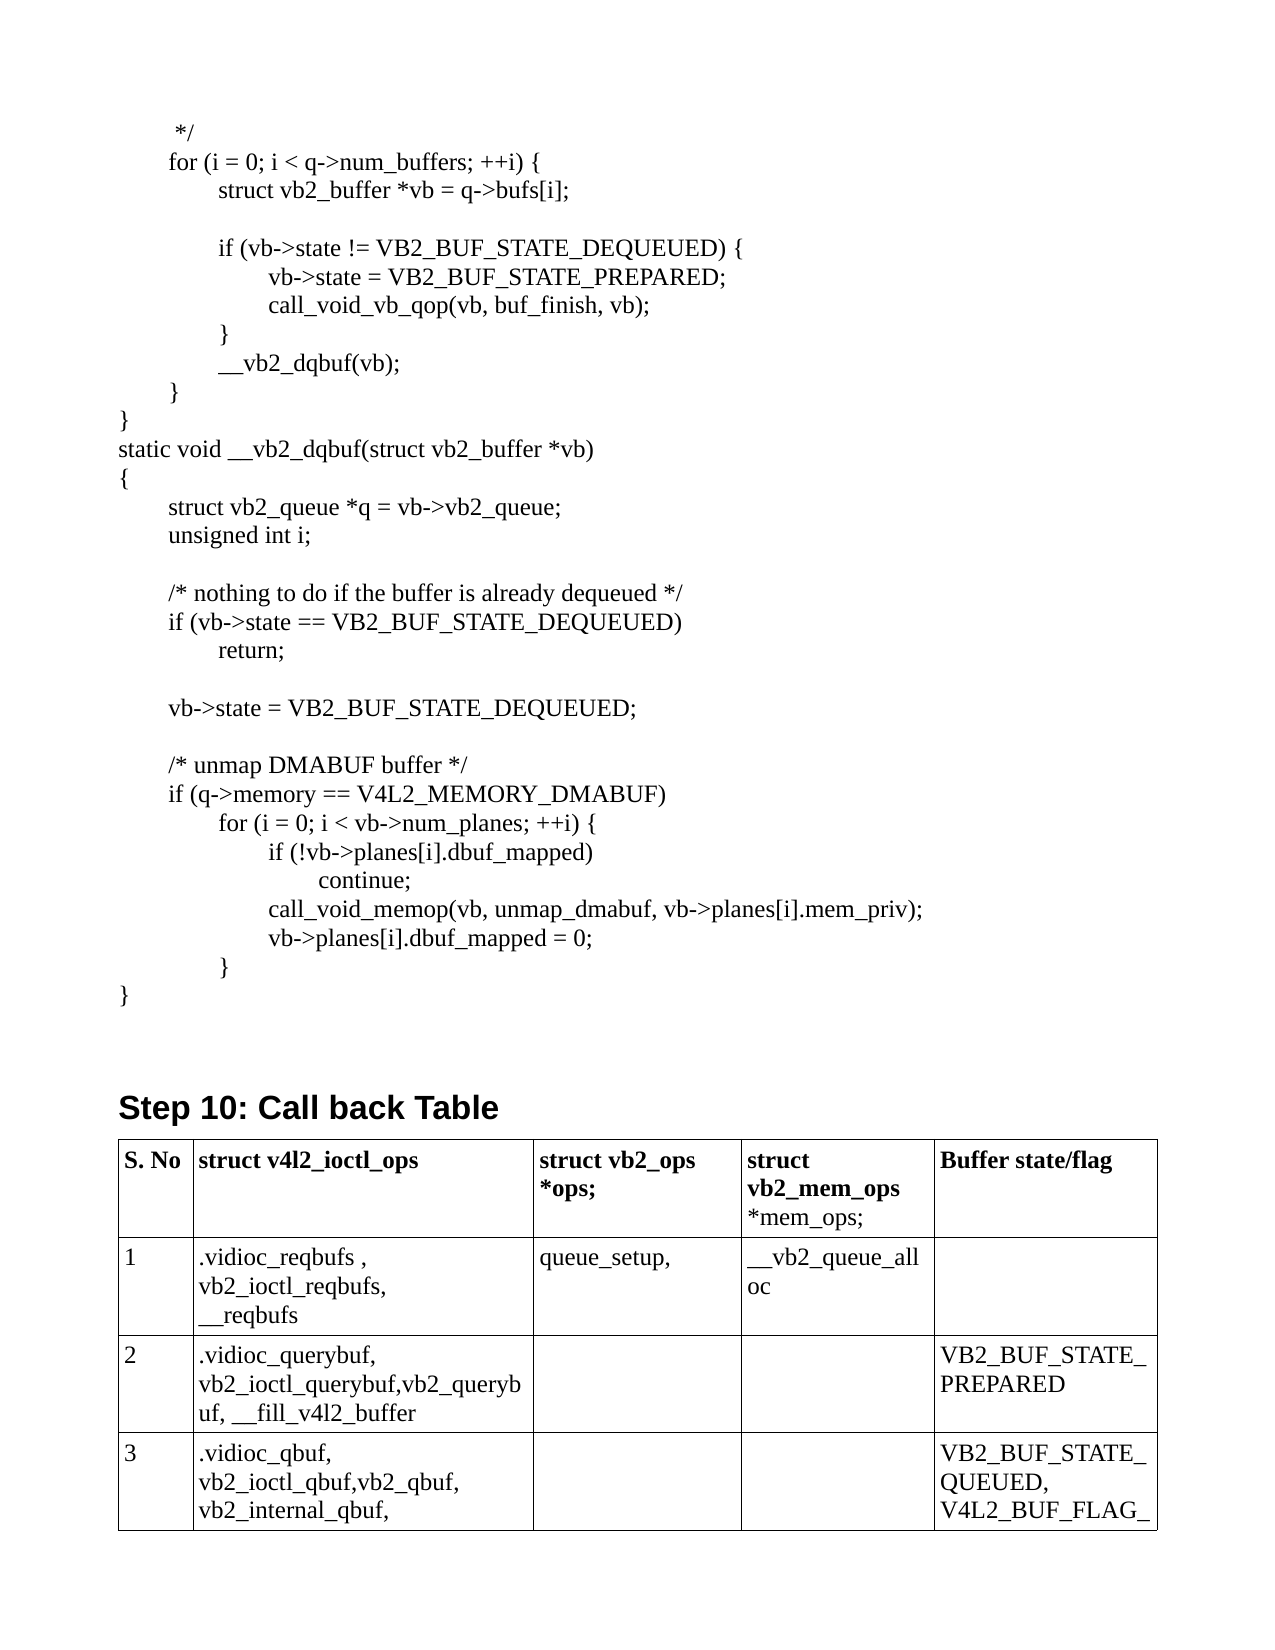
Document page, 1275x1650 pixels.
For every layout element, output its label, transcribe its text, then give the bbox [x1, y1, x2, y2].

table_cell .vidioc_querybuf, vb2_ioctl_querybuf,vb2_querybuf, __fill_v4l2_buffer [194, 1336, 533, 1432]
text for (i = 0; i < q->num_buffers; ++i) { [118, 147, 1157, 176]
text { [118, 463, 1157, 492]
text if (!vb->planes[i].dbuf_mapped) [118, 837, 1157, 866]
table_header S. No [119, 1140, 193, 1237]
text if (vb->state == VB2_BUF_STATE_DEQUEUED) [118, 607, 1157, 636]
table_cell VB2_BUF_STATE_PREPARED [935, 1336, 1157, 1432]
text return; [118, 636, 1157, 664]
text __vb2_dqbuf(vb); [118, 348, 1157, 377]
table_header struct vb2_ops *ops; [534, 1140, 741, 1237]
table_cell [534, 1433, 741, 1530]
text if (q->memory == V4L2_MEMORY_DMABUF) [118, 779, 1157, 808]
text vb->planes[i].dbuf_mapped = 0; [118, 923, 1157, 952]
text call_void_memop(vb, unmap_dmabuf, vb->planes[i].mem_priv); [118, 894, 1157, 923]
table_cell .vidioc_reqbufs , vb2_ioctl_reqbufs, __reqbufs [194, 1238, 533, 1334]
text struct vb2_queue *q = vb->vb2_queue; [118, 492, 1157, 521]
text } [118, 406, 1157, 434]
text } [118, 981, 1157, 1009]
text /* unmap DMABUF buffer */ [118, 751, 1157, 779]
table_cell .vidioc_qbuf, vb2_ioctl_qbuf,vb2_qbuf, vb2_internal_qbuf, [194, 1433, 533, 1530]
text call_void_vb_qop(vb, buf_finish, vb); [118, 291, 1157, 319]
table_cell [742, 1336, 934, 1432]
text vb->state = VB2_BUF_STATE_PREPARED; [118, 262, 1157, 291]
text continue; [118, 866, 1157, 894]
table_cell [935, 1238, 1157, 1334]
text } [118, 952, 1157, 981]
text } [118, 319, 1157, 348]
text */ [118, 118, 1157, 147]
text for (i = 0; i < vb->num_planes; ++i) { [118, 808, 1157, 837]
table_header struct v4l2_ioctl_ops [194, 1140, 533, 1237]
table_cell __vb2_queue_alloc [742, 1238, 934, 1334]
table_header struct vb2_mem_ops *mem_ops; [742, 1140, 934, 1237]
table_cell VB2_BUF_STATE_QUEUED, V4L2_BUF_FLAG_ [935, 1433, 1157, 1530]
table_cell 1 [119, 1238, 193, 1334]
text vb->state = VB2_BUF_STATE_DEQUEUED; [118, 693, 1157, 722]
text if (vb->state != VB2_BUF_STATE_DEQUEUED) { [118, 233, 1157, 262]
table_cell [742, 1433, 934, 1530]
subtitle Step 10: Call back Table [118, 1088, 1157, 1126]
text /* nothing to do if the buffer is already dequeued */ [118, 578, 1157, 607]
table_header Buffer state/flag [935, 1140, 1157, 1237]
text } [118, 377, 1157, 406]
table_cell 3 [119, 1433, 193, 1530]
text unsigned int i; [118, 521, 1157, 549]
table_cell 2 [119, 1336, 193, 1432]
text static void __vb2_dqbuf(struct vb2_buffer *vb) [118, 434, 1157, 463]
table_cell [534, 1336, 741, 1432]
table_cell queue_setup, [534, 1238, 741, 1334]
text struct vb2_buffer *vb = q->bufs[i]; [118, 176, 1157, 204]
